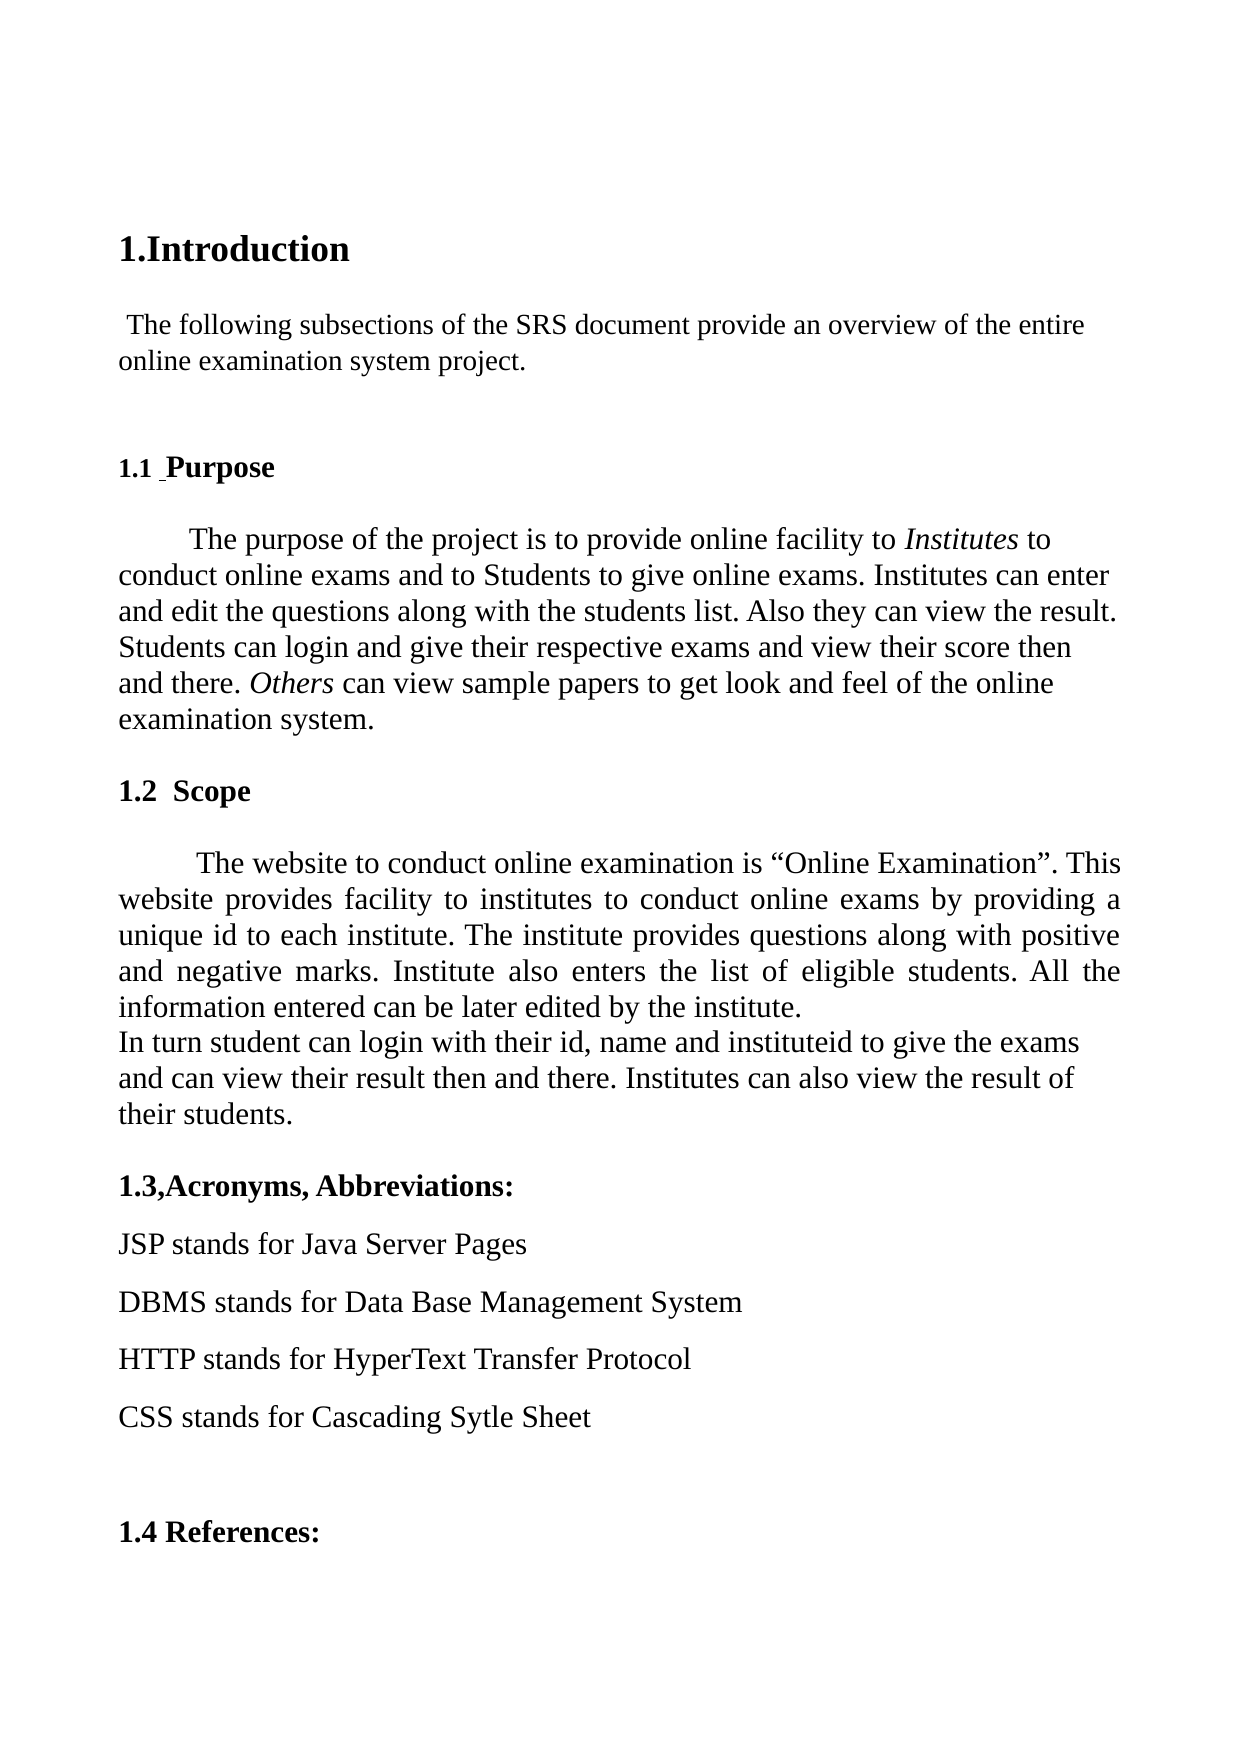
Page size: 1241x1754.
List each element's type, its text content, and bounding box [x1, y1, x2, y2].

text In turn student can login with their id, name and instituteid to give the exams and can view their result then and there. Institutes can also view the result of their students. [118, 1024, 1122, 1132]
text CSS stands for Cascading Sytle Sheet [118, 1398, 1122, 1434]
text 1.3,Acronyms, Abbreviations: [118, 1167, 1122, 1203]
text DBMS stands for Data Base Management System [118, 1283, 1122, 1319]
text The website to conduct online examination is “Online Examination”. This website provides facility to institutes to conduct online exams by providing a unique id to each institute. The institute provides questions along with positive and negative marks. Institute also enters the list of eligible students. All the information entered can be later edited by the institute. [118, 844, 1122, 1024]
text 1.1 Purpose [118, 449, 1122, 485]
text 1.4 References: [118, 1514, 1122, 1550]
text The following subsections of the SRS document provide an overview of the entire online examination system project. [118, 305, 1122, 377]
text 1.Introduction [118, 226, 1122, 269]
text 1.2 Scope [118, 772, 1122, 808]
text JSP stands for Java Server Pages [118, 1225, 1122, 1261]
text HTTP stands for HyperText Transfer Protocol [118, 1341, 1122, 1377]
text The purpose of the project is to provide online facility to Institutes to conduct online exams and to Students to give online exams. Institutes can enter and edit the questions along with the students list. Also they can view the result. Students can login and give their respective exams and view their score then and there. Others can view sample papers to get look and feel of the online examination system. [118, 521, 1122, 736]
